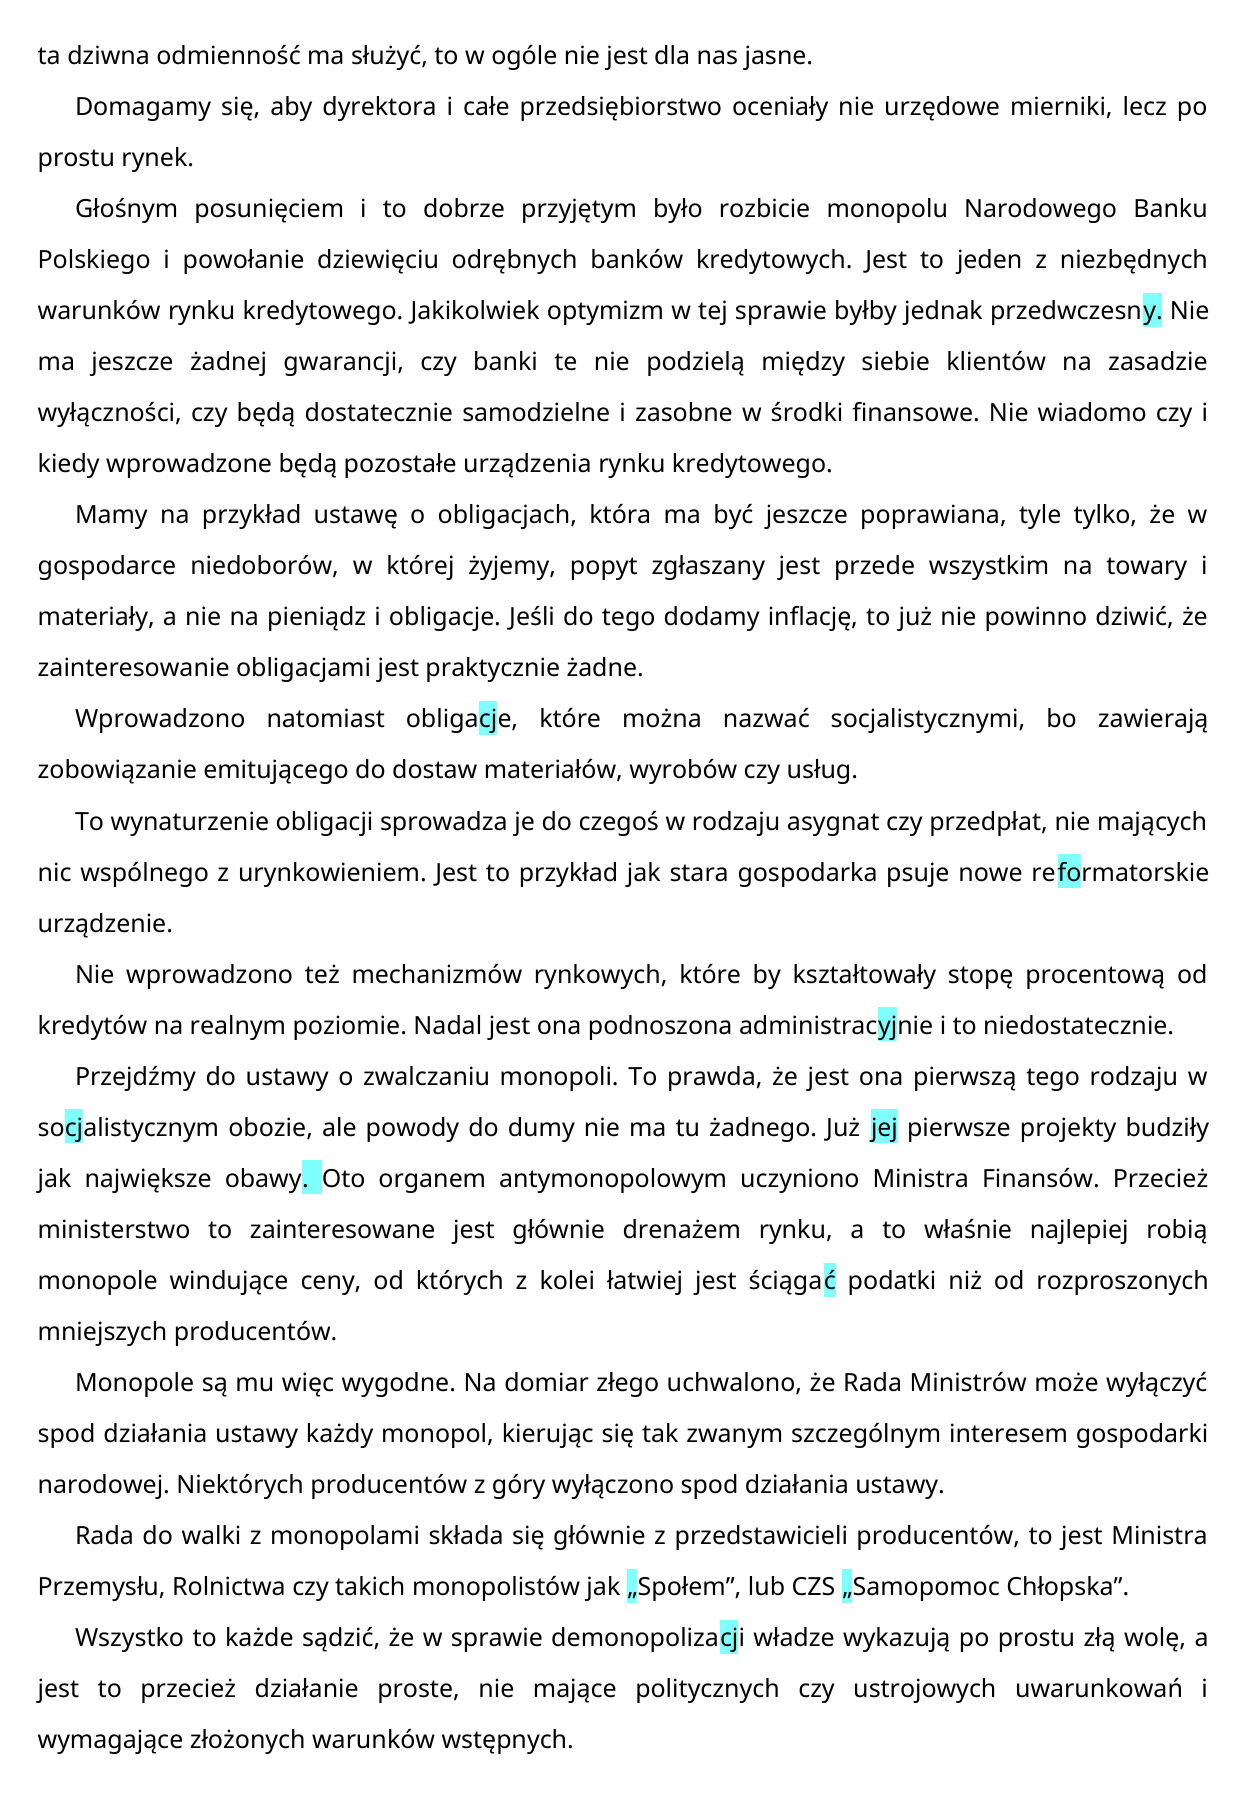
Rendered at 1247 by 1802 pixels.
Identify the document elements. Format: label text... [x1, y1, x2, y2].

text Nie wprowadzono też mechanizmów rynkowych, które by kształtowały stopę procentową od kredytów na realnym poziomie. Nadal jest ona podnoszona administracyjnie i to niedostatecznie. [37, 956, 1209, 1041]
text Głośnym posunięciem i to dobrze przyjętym było rozbicie monopolu Narodowego Banku Polskiego i powołanie dziewięciu odrębnych banków kredytowych. Jest to jeden z niezbędnych warunków rynku kredytowego. Jakikolwiek optymizm w tej sprawie byłby jednak przedwczesny. Nie ma jeszcze żadnej gwarancji, czy banki te nie podzielą między siebie klientów na zasadzie wyłączności, czy będą dostatecznie samodzielne i zasobne w środki finansowe. Nie wiadomo czy i kiedy wprowadzone będą pozostałe urządzenia rynku kredytowego. [37, 191, 1209, 480]
text ta dziwna odmienność ma służyć, to w ogóle nie jest dla nas jasne. [37, 37, 1209, 72]
text Rada do walki z monopolami składa się głównie z przedstawicieli producentów, to jest Ministra Przemysłu, Rolnictwa czy takich monopolistów jak „Społem”, lub CZS „Samopomoc Chłopska”. [37, 1518, 1209, 1603]
text Wszystko to każde sądzić, że w sprawie demonopolizacji władze wykazują po prostu złą wolę, a jest to przecież działanie proste, nie mające politycznych czy ustrojowych uwarunkowań i wymagające złożonych warunków wstępnych. [37, 1620, 1209, 1756]
text Monopole są mu więc wygodne. Na domiar złego uchwalono, że Rada Ministrów może wyłączyć spod działania ustawy każdy monopol, kierując się tak zwanym szczególnym interesem gospodarki narodowej. Niektórych producentów z góry wyłączono spod działania ustawy. [37, 1364, 1209, 1501]
text Domagamy się, aby dyrektora i całe przedsiębiorstwo oceniały nie urzędowe mierniki, lecz po prostu rynek. [37, 88, 1209, 174]
text Przejdźmy do ustawy o zwalczaniu monopoli. To prawda, że jest ona pierwszą tego rodzaju w socjalistycznym obozie, ale powody do dumy nie ma tu żadnego. Już jej pierwsze projekty budziły jak największe obawy. Oto organem antymonopolowym uczyniono Ministra Finansów. Przecież ministerstwo to zainteresowane jest głównie drenażem rynku, a to właśnie najlepiej robią monopole windujące ceny, od których z kolei łatwiej jest ściągać podatki niż od rozproszonych mniejszych producentów. [37, 1058, 1209, 1348]
text Mamy na przykład ustawę o obligacjach, która ma być jeszcze poprawiana, tyle tylko, że w gospodarce niedoborów, w której żyjemy, popyt zgłaszany jest przede wszystkim na towary i materiały, a nie na pieniądz i obligacje. Jeśli do tego dodamy inflację, to już nie powinno dziwić, że zainteresowanie obligacjami jest praktycznie żadne. [37, 497, 1209, 684]
text To wynaturzenie obligacji sprowadza je do czegoś w rodzaju asygnat czy przedpłat, nie mających nic wspólnego z urynkowieniem. Jest to przykład jak stara gospodarka psuje nowe reformatorskie urządzenie. [37, 803, 1209, 939]
text Wprowadzono natomiast obligacje, które można nazwać socjalistycznymi, bo zawierają zobowiązanie emitującego do dostaw materiałów, wyrobów czy usług. [37, 701, 1209, 786]
